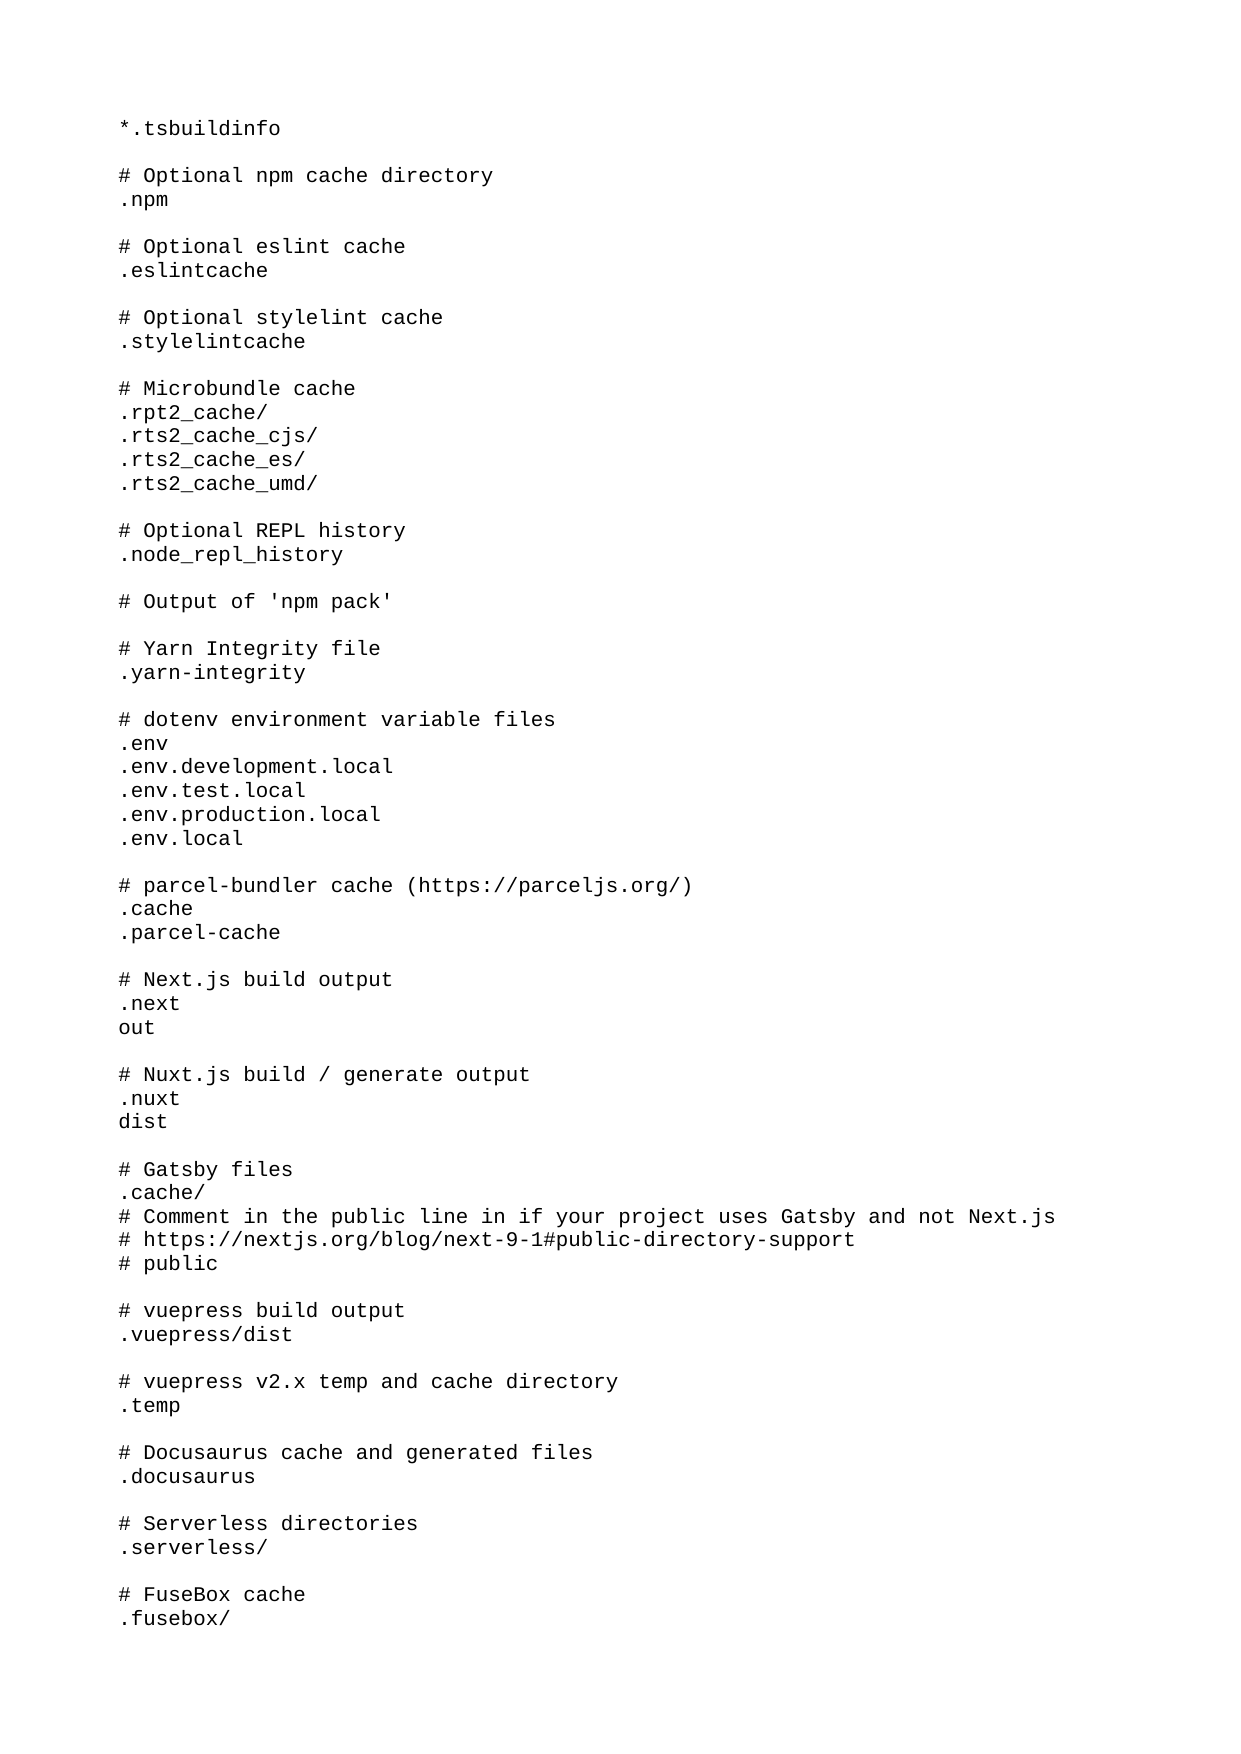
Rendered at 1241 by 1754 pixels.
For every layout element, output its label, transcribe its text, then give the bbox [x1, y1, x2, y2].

text .cache/ [118, 1182, 1122, 1206]
text # Comment in the public line in if your project uses Gatsby and not Next.js [118, 1206, 1122, 1229]
text .env.development.local [118, 757, 1122, 780]
text # vuepress build output [118, 1300, 1122, 1324]
text # Gatsby files [118, 1158, 1122, 1182]
text .npm [118, 189, 1122, 213]
text # https://nextjs.org/blog/next-9-1#public-directory-support [118, 1229, 1122, 1253]
text # Optional npm cache directory [118, 165, 1122, 189]
text # dotenv environment variable files [118, 709, 1122, 733]
text .env.test.local [118, 780, 1122, 804]
text .rts2_cache_umd/ [118, 473, 1122, 496]
text .serverless/ [118, 1537, 1122, 1561]
text .eslintcache [118, 260, 1122, 284]
text # Optional stylelint cache [118, 307, 1122, 331]
text # Yarn Integrity file [118, 638, 1122, 662]
text # Optional eslint cache [118, 236, 1122, 260]
text .rts2_cache_es/ [118, 449, 1122, 473]
text *.tsbuildinfo [118, 118, 1122, 142]
text # vuepress v2.x temp and cache directory [118, 1371, 1122, 1395]
text .rpt2_cache/ [118, 402, 1122, 426]
text .yarn-integrity [118, 662, 1122, 686]
text # Output of 'npm pack' [118, 591, 1122, 615]
text .cache [118, 898, 1122, 922]
text # Microbundle cache [118, 378, 1122, 402]
text .env [118, 733, 1122, 757]
text .rts2_cache_cjs/ [118, 426, 1122, 449]
text .node_repl_history [118, 544, 1122, 567]
text # Optional REPL history [118, 520, 1122, 544]
text # Docusaurus cache and generated files [118, 1442, 1122, 1466]
text .parcel-cache [118, 922, 1122, 946]
text dist [118, 1111, 1122, 1135]
text # FuseBox cache [118, 1584, 1122, 1608]
text .env.local [118, 827, 1122, 851]
text .fusebox/ [118, 1608, 1122, 1631]
text out [118, 1017, 1122, 1040]
text # public [118, 1253, 1122, 1277]
text .env.production.local [118, 804, 1122, 827]
text .nuxt [118, 1088, 1122, 1111]
text .vuepress/dist [118, 1324, 1122, 1348]
text # parcel-bundler cache (https://parceljs.org/) [118, 875, 1122, 898]
text # Next.js build output [118, 969, 1122, 993]
text # Serverless directories [118, 1513, 1122, 1537]
text .next [118, 993, 1122, 1017]
text # Nuxt.js build / generate output [118, 1064, 1122, 1088]
text .docusaurus [118, 1466, 1122, 1489]
text .temp [118, 1395, 1122, 1419]
text .stylelintcache [118, 331, 1122, 354]
